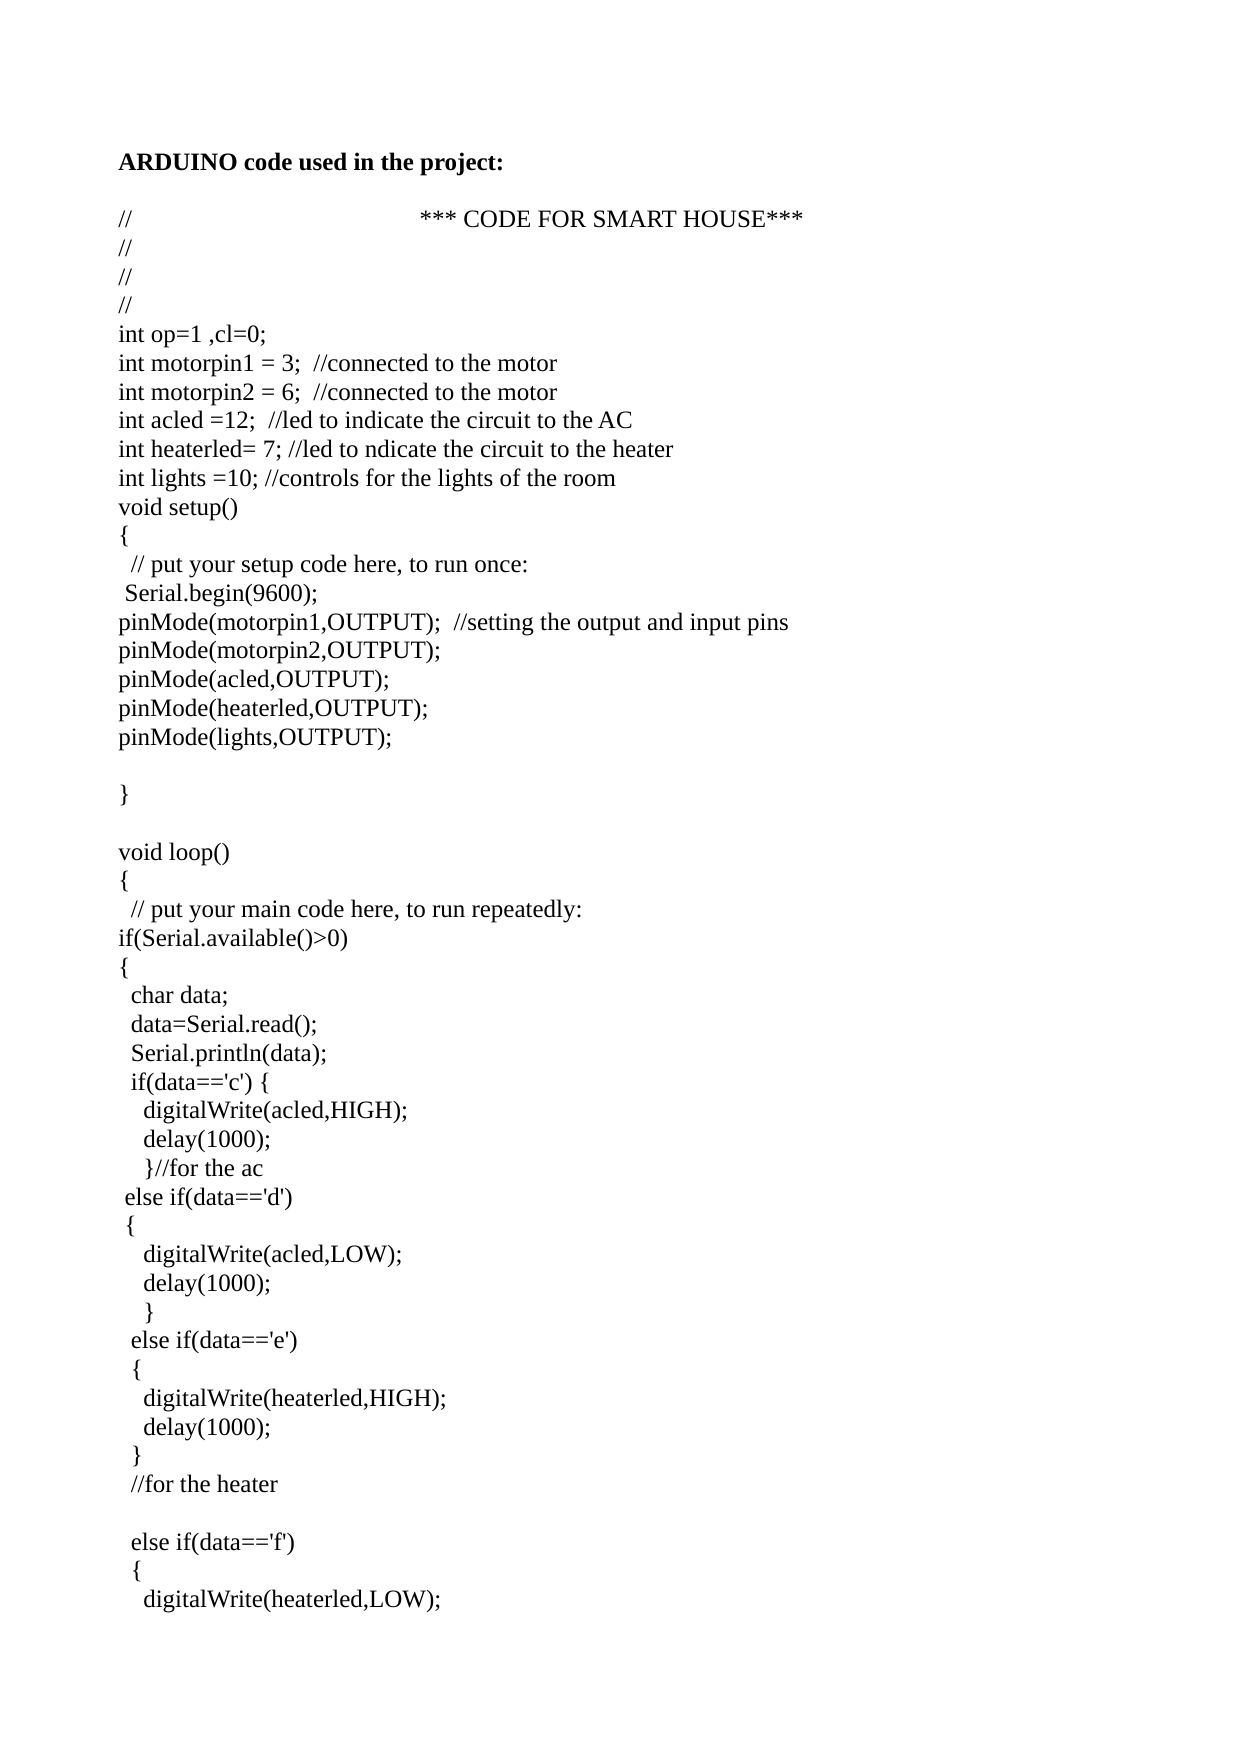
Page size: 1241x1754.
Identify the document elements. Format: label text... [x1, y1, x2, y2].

text Serial.begin(9600); [118, 578, 1122, 607]
text pinMode(acled,OUTPUT); [118, 664, 1122, 693]
text char data; [118, 981, 1122, 1009]
text digitalWrite(heaterled,HIGH); [118, 1383, 1122, 1412]
text // [118, 291, 1122, 319]
text digitalWrite(acled,LOW); [118, 1239, 1122, 1268]
text int motorpin1 = 3; //connected to the motor [118, 348, 1122, 377]
text int acled =12; //led to indicate the circuit to the AC [118, 406, 1122, 434]
text // put your setup code here, to run once: [118, 549, 1122, 578]
text } [118, 1297, 1122, 1326]
text if(Serial.available()>0) [118, 923, 1122, 952]
text delay(1000); [118, 1268, 1122, 1297]
text { [118, 1211, 1122, 1239]
text //for the heater [118, 1469, 1122, 1498]
text digitalWrite(heaterled,LOW); [118, 1584, 1122, 1613]
text // [118, 233, 1122, 262]
text pinMode(motorpin1,OUTPUT); //setting the output and input pins [118, 607, 1122, 636]
text // put your main code here, to run repeatedly: [118, 894, 1122, 923]
text int motorpin2 = 6; //connected to the motor [118, 377, 1122, 406]
text void setup() [118, 492, 1122, 521]
text } [118, 779, 1122, 808]
text // *** CODE FOR SMART HOUSE*** [118, 204, 1122, 233]
text delay(1000); [118, 1412, 1122, 1441]
text pinMode(lights,OUTPUT); [118, 722, 1122, 751]
text else if(data=='d') [118, 1182, 1122, 1211]
text else if(data=='f') [118, 1527, 1122, 1556]
text }//for the ac [118, 1153, 1122, 1182]
text ARDUINO code used in the project: [118, 147, 1122, 176]
text { [118, 952, 1122, 981]
text int lights =10; //controls for the lights of the room [118, 463, 1122, 492]
text Serial.println(data); [118, 1038, 1122, 1067]
text int heaterled= 7; //led to ndicate the circuit to the heater [118, 434, 1122, 463]
text int op=1 ,cl=0; [118, 319, 1122, 348]
text data=Serial.read(); [118, 1009, 1122, 1038]
text if(data=='c') { [118, 1067, 1122, 1096]
text { [118, 521, 1122, 549]
text } [118, 1441, 1122, 1469]
text { [118, 1354, 1122, 1383]
text digitalWrite(acled,HIGH); [118, 1096, 1122, 1124]
text { [118, 866, 1122, 894]
text // [118, 262, 1122, 291]
text pinMode(motorpin2,OUTPUT); [118, 636, 1122, 664]
text pinMode(heaterled,OUTPUT); [118, 693, 1122, 722]
text else if(data=='e') [118, 1326, 1122, 1354]
text void loop() [118, 837, 1122, 866]
text delay(1000); [118, 1124, 1122, 1153]
text { [118, 1556, 1122, 1584]
